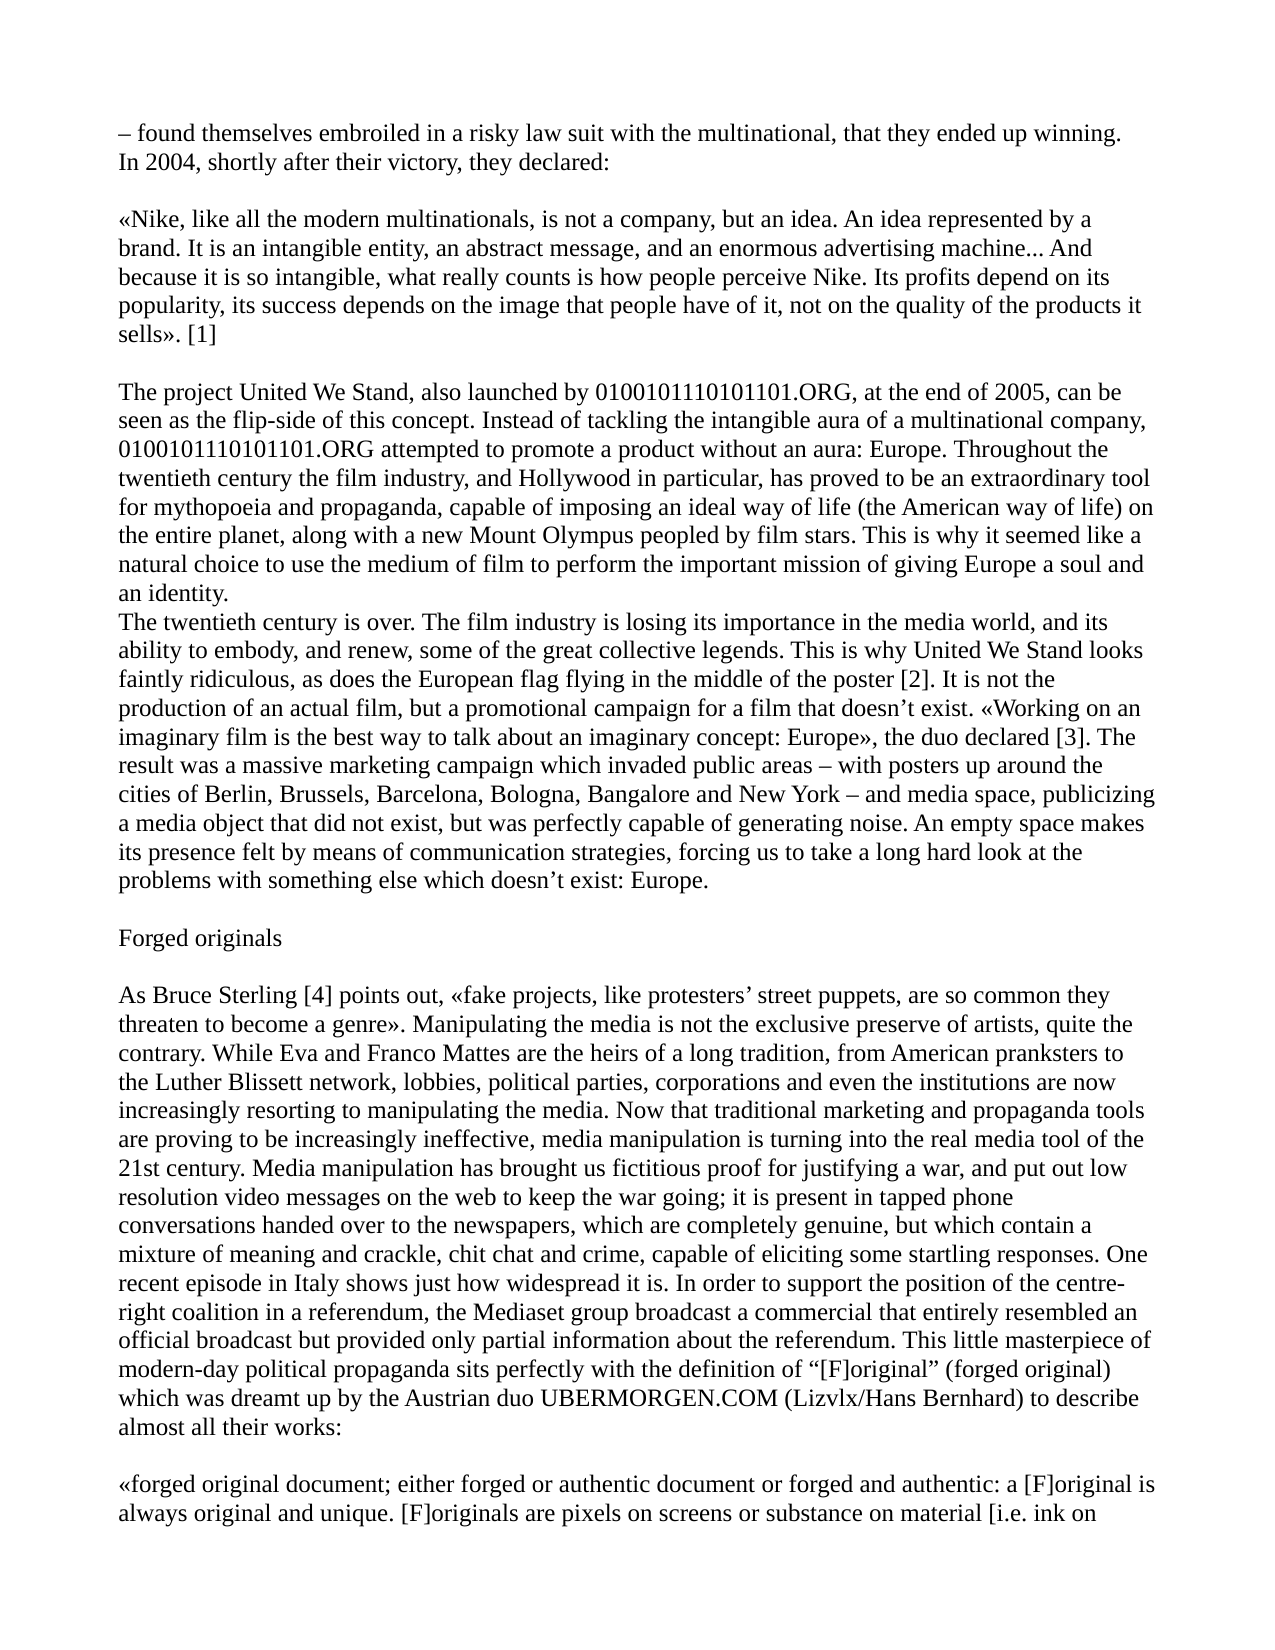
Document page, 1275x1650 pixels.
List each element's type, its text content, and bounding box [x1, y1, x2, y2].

text The twentieth century is over. The film industry is losing its importance in the media world, and its ability to embody, and renew, some of the great collective legends. This is why United We Stand looks faintly ridiculous, as does the European flag flying in the middle of the poster [2]. It is not the production of an actual film, but a promotional campaign for a film that doesn’t exist. «Working on an imaginary film is the best way to talk about an imaginary concept: Europe», the duo declared [3]. The result was a massive marketing campaign which invaded public areas – with posters up around the cities of Berlin, Brussels, Barcelona, Bologna, Bangalore and New York – and media space, publicizing a media object that did not exist, but was perfectly capable of generating noise. An empty space makes its presence felt by means of communication strategies, forcing us to take a long hard look at the problems with something else which doesn’t exist: Europe. [118, 607, 1157, 894]
text – found themselves embroiled in a risky law suit with the multinational, that they ended up winning. [118, 118, 1157, 147]
text In 2004, shortly after their victory, they declared: [118, 147, 1157, 176]
text The project United We Stand, also launched by 0100101110101101.ORG, at the end of 2005, can be seen as the flip-side of this concept. Instead of tackling the intangible aura of a multinational company, 0100101110101101.ORG attempted to promote a product without an aura: Europe. Throughout the twentieth century the film industry, and Hollywood in particular, has proved to be an extraordinary tool for mythopoeia and propaganda, capable of imposing an ideal way of life (the American way of life) on the entire planet, along with a new Mount Olympus peopled by film stars. This is why it seemed like a natural choice to use the medium of film to perform the important mission of giving Europe a soul and an identity. [118, 377, 1157, 607]
text «Nike, like all the modern multinationals, is not a company, but an idea. An idea represented by a brand. It is an intangible entity, an abstract message, and an enormous advertising machine... And because it is so intangible, what really counts is how people perceive Nike. Its profits depend on its popularity, its success depends on the image that people have of it, not on the quality of the products it sells». [1] [118, 204, 1157, 348]
text As Bruce Sterling [4] points out, «fake projects, like protesters’ street puppets, are so common they threaten to become a genre». Manipulating the media is not the exclusive preserve of artists, quite the contrary. While Eva and Franco Mattes are the heirs of a long tradition, from American pranksters to the Luther Blissett network, lobbies, political parties, corporations and even the institutions are now increasingly resorting to manipulating the media. Now that traditional marketing and propaganda tools are proving to be increasingly ineffective, media manipulation is turning into the real media tool of the 21st century. Media manipulation has brought us fictitious proof for justifying a war, and put out low resolution video messages on the web to keep the war going; it is present in tapped phone conversations handed over to the newspapers, which are completely genuine, but which contain a mixture of meaning and crackle, chit chat and crime, capable of eliciting some startling responses. One recent episode in Italy shows just how widespread it is. In order to support the position of the centre-right coalition in a referendum, the Mediaset group broadcast a commercial that entirely resembled an official broadcast but provided only partial information about the referendum. This little masterpiece of modern-day political propaganda sits perfectly with the definition of “[F]original” (forged original) which was dreamt up by the Austrian duo UBERMORGEN.COM (Lizvlx/Hans Bernhard) to describe almost all their works: [118, 981, 1157, 1441]
text «forged original document; either forged or authentic document or forged and authentic: a [F]original is always original and unique. [F]originals are pixels on screens or substance on material [i.e. ink on [118, 1469, 1157, 1527]
text Forged originals [118, 923, 1157, 952]
